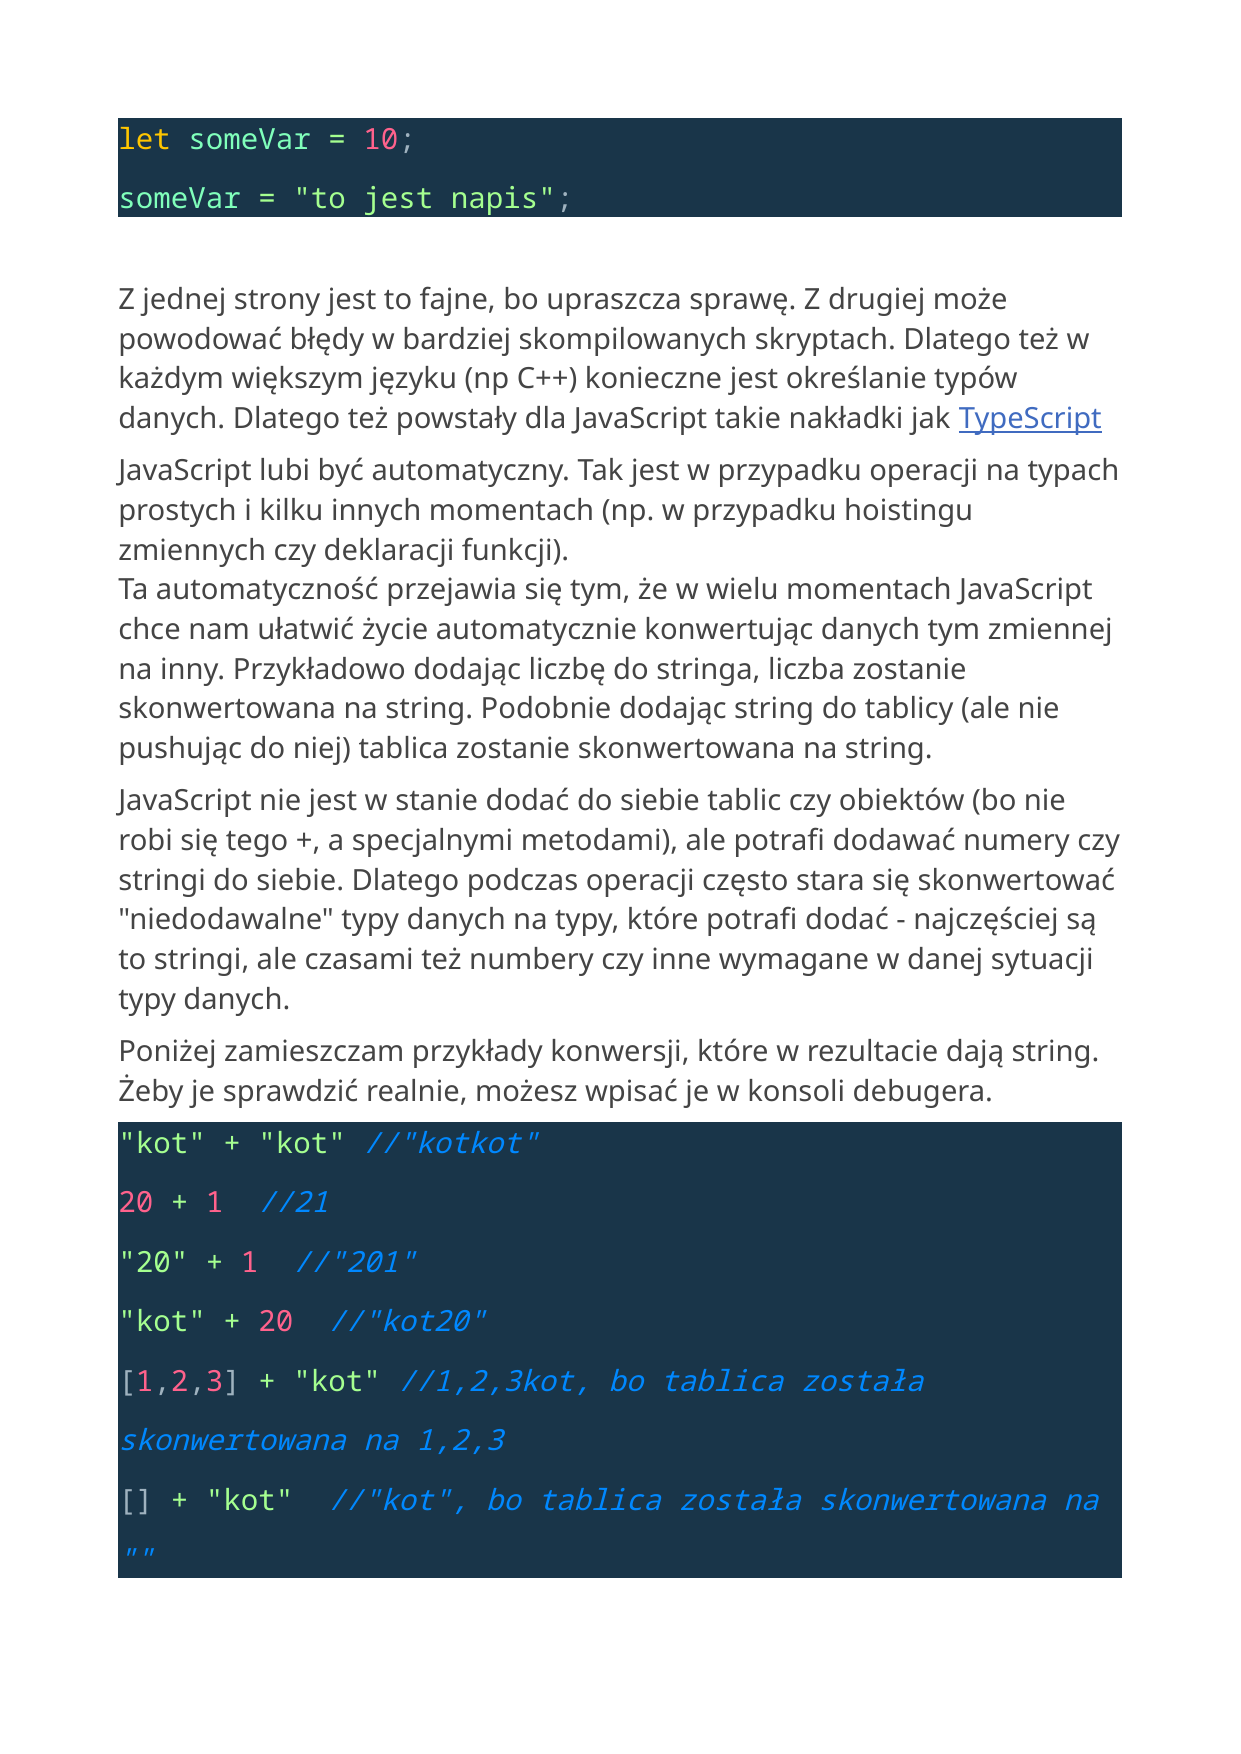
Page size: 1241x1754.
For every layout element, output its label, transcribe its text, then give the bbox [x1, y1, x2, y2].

text let someVar = 10; [118, 118, 1122, 158]
text [1,2,3] + "kot" //1,2,3kot, bo tablica została skonwertowana na 1,2,3 [118, 1360, 1122, 1459]
text "kot" + 20 //"kot20" [118, 1301, 1122, 1340]
text someVar = "to jest napis"; [118, 178, 1122, 217]
text "kot" + "kot" //"kotkot" [118, 1122, 1122, 1162]
text Poniżej zamieszczam przykłady konwersji, które w rezultacie dają string. Żeby je sprawdzić realnie, możesz wpisać je w konsoli debugera. [118, 1030, 1122, 1109]
text [] + "kot" //"kot", bo tablica została skonwertowana na "" [118, 1479, 1122, 1578]
text 20 + 1 //21 [118, 1182, 1122, 1221]
text JavaScript lubi być automatyczny. Tak jest w przypadku operacji na typach prostych i kilku innych momentach (np. w przypadku hoistingu zmiennych czy deklaracji funkcji). Ta automatyczność przejawia się tym, że w wielu momentach JavaScript chce nam ułatwić życie automatycznie konwertując danych tym zmiennej na inny. Przykładowo dodając liczbę do stringa, liczba zostanie skonwertowana na string. Podobnie dodając string do tablicy (ale nie pushując do niej) tablica zostanie skonwertowana na string. [118, 449, 1122, 767]
text "20" + 1 //"201" [118, 1241, 1122, 1281]
text Z jednej strony jest to fajne, bo upraszcza sprawę. Z drugiej może powodować błędy w bardziej skompilowanych skryptach. Dlatego też w każdym większym języku (np C++) konieczne jest określanie typów danych. Dlatego też powstały dla JavaScript takie nakładki jak TypeScript [118, 278, 1122, 437]
text JavaScript nie jest w stanie dodać do siebie tablic czy obiektów (bo nie robi się tego +, a specjalnymi metodami), ale potrafi dodawać numery czy stringi do siebie. Dlatego podczas operacji często stara się skonwertować "niedodawalne" typy danych na typy, które potrafi dodać - najczęściej są to stringi, ale czasami też numbery czy inne wymagane w danej sytuacji typy danych. [118, 779, 1122, 1018]
